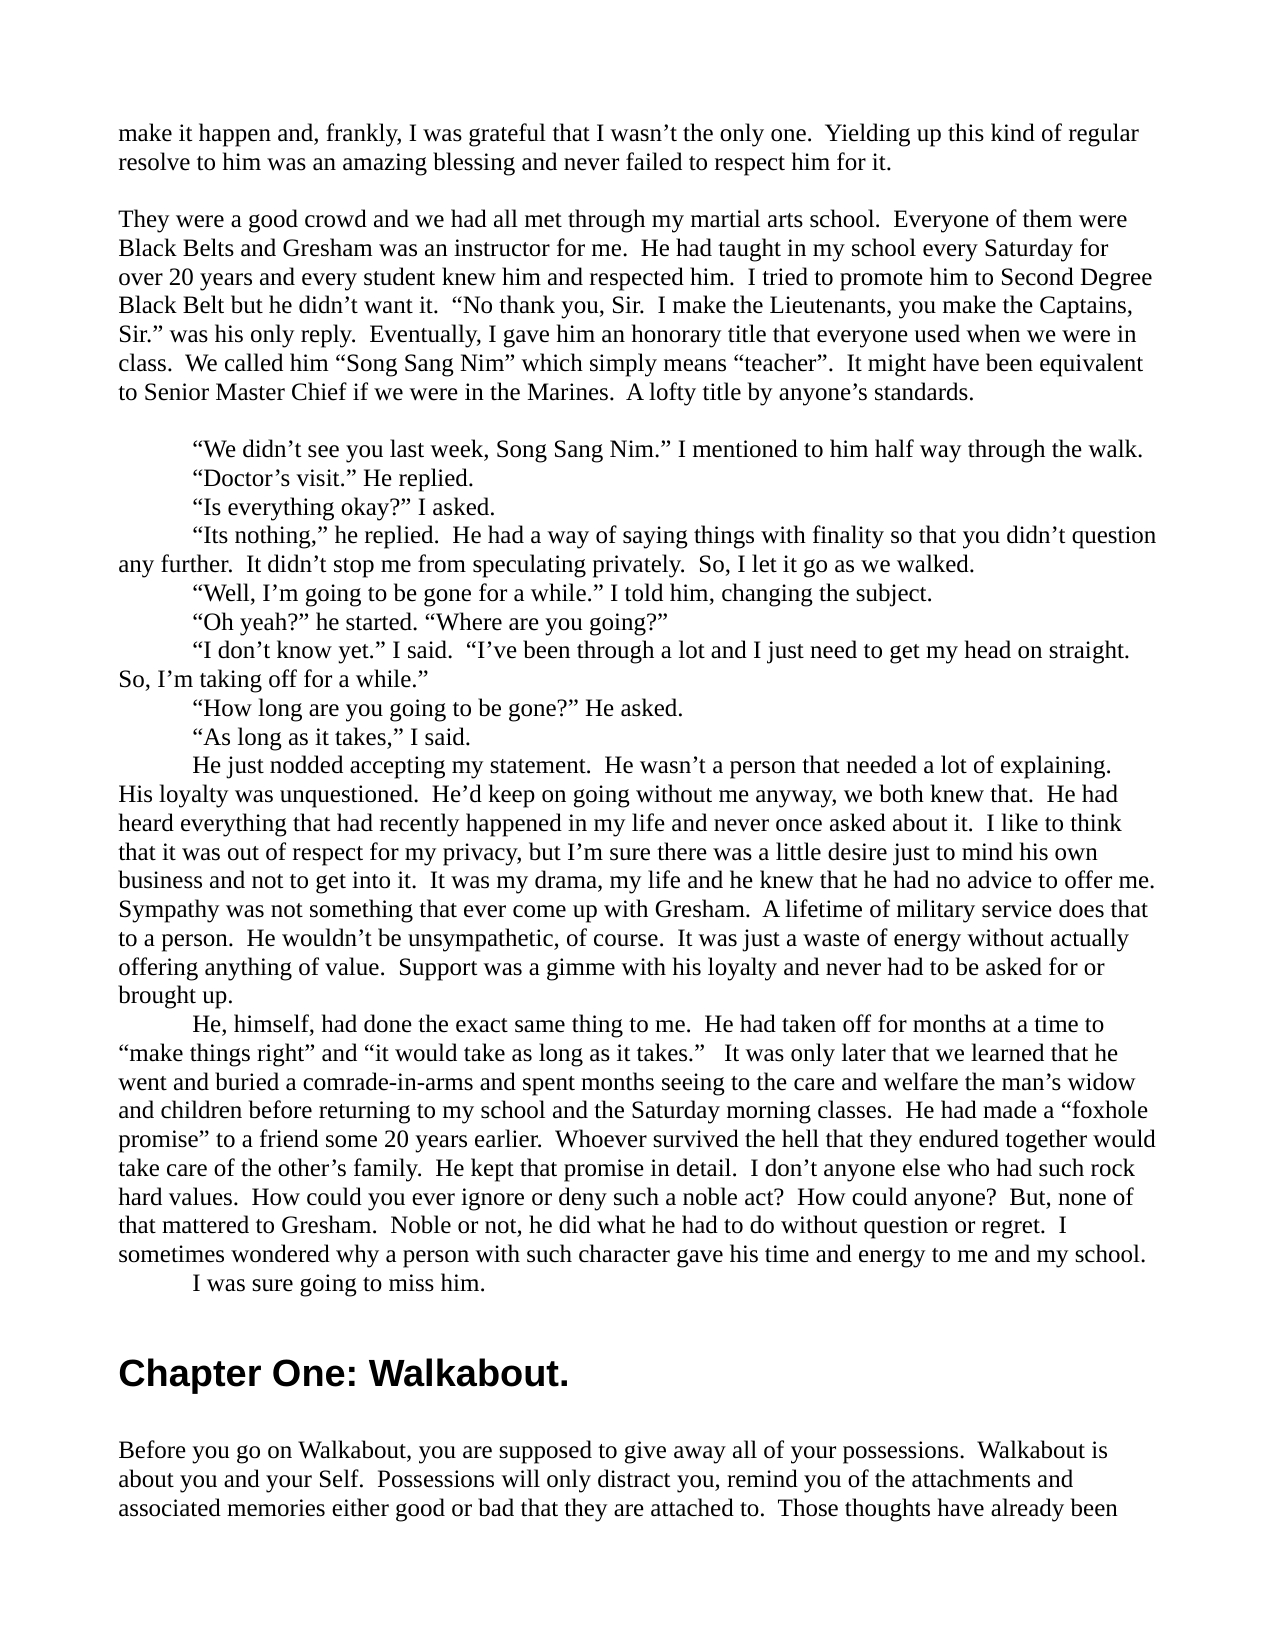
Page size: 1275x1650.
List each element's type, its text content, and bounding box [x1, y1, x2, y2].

text He just nodded accepting my statement. He wasn’t a person that needed a lot of explaining. His loyalty was unquestioned. He’d keep on going without me anyway, we both knew that. He had heard everything that had recently happened in my life and never once asked about it. I like to think that it was out of respect for my privacy, but I’m sure there was a little desire just to mind his own business and not to get into it. It was my drama, my life and he knew that he had no advice to offer me. Sympathy was not something that ever come up with Gresham. A lifetime of military service does that to a person. He wouldn’t be unsympathetic, of course. It was just a waste of energy without actually offering anything of value. Support was a gimme with his loyalty and never had to be asked for or brought up. [118, 751, 1157, 1009]
text “How long are you going to be gone?” He asked. [118, 693, 1157, 722]
text “We didn’t see you last week, Song Sang Nim.” I mentioned to him half way through the walk. [118, 434, 1157, 463]
subtitle Chapter One: Walkabout. [118, 1351, 1157, 1394]
text “Oh yeah?” he started. “Where are you going?” [118, 607, 1157, 636]
text “I don’t know yet.” I said. “I’ve been through a lot and I just need to get my head on straight. So, I’m taking off for a while.” [118, 636, 1157, 693]
text make it happen and, frankly, I was grateful that I wasn’t the only one. Yielding up this kind of regular resolve to him was an amazing blessing and never failed to respect him for it. [118, 118, 1157, 176]
text “Doctor’s visit.” He replied. [118, 463, 1157, 492]
text I was sure going to miss him. [118, 1268, 1157, 1297]
text “Is everything okay?” I asked. [118, 492, 1157, 521]
text Before you go on Walkabout, you are supposed to give away all of your possessions. Walkabout is about you and your Self. Possessions will only distract you, remind you of the attachments and associated memories either good or bad that they are attached to. Those thoughts have already been [118, 1436, 1157, 1522]
text “As long as it takes,” I said. [118, 722, 1157, 751]
text He, himself, had done the exact same thing to me. He had taken off for months at a time to “make things right” and “it would take as long as it takes.” It was only later that we learned that he went and buried a comrade-in-arms and spent months seeing to the care and welfare the man’s widow and children before returning to my school and the Saturday morning classes. He had made a “foxhole promise” to a friend some 20 years earlier. Whoever survived the hell that they endured together would take care of the other’s family. He kept that promise in detail. I don’t anyone else who had such rock hard values. How could you ever ignore or deny such a noble act? How could anyone? But, none of that mattered to Gresham. Noble or not, he did what he had to do without question or regret. I sometimes wondered why a person with such character gave his time and energy to me and my school. [118, 1009, 1157, 1268]
text “Its nothing,” he replied. He had a way of saying things with finality so that you didn’t question any further. It didn’t stop me from speculating privately. So, I let it go as we walked. [118, 521, 1157, 578]
text They were a good crowd and we had all met through my martial arts school. Everyone of them were Black Belts and Gresham was an instructor for me. He had taught in my school every Saturday for over 20 years and every student knew him and respected him. I tried to promote him to Second Degree Black Belt but he didn’t want it. “No thank you, Sir. I make the Lieutenants, you make the Captains, Sir.” was his only reply. Eventually, I gave him an honorary title that everyone used when we were in class. We called him “Song Sang Nim” which simply means “teacher”. It might have been equivalent to Senior Master Chief if we were in the Marines. A lofty title by anyone’s standards. [118, 204, 1157, 406]
text “Well, I’m going to be gone for a while.” I told him, changing the subject. [118, 578, 1157, 607]
